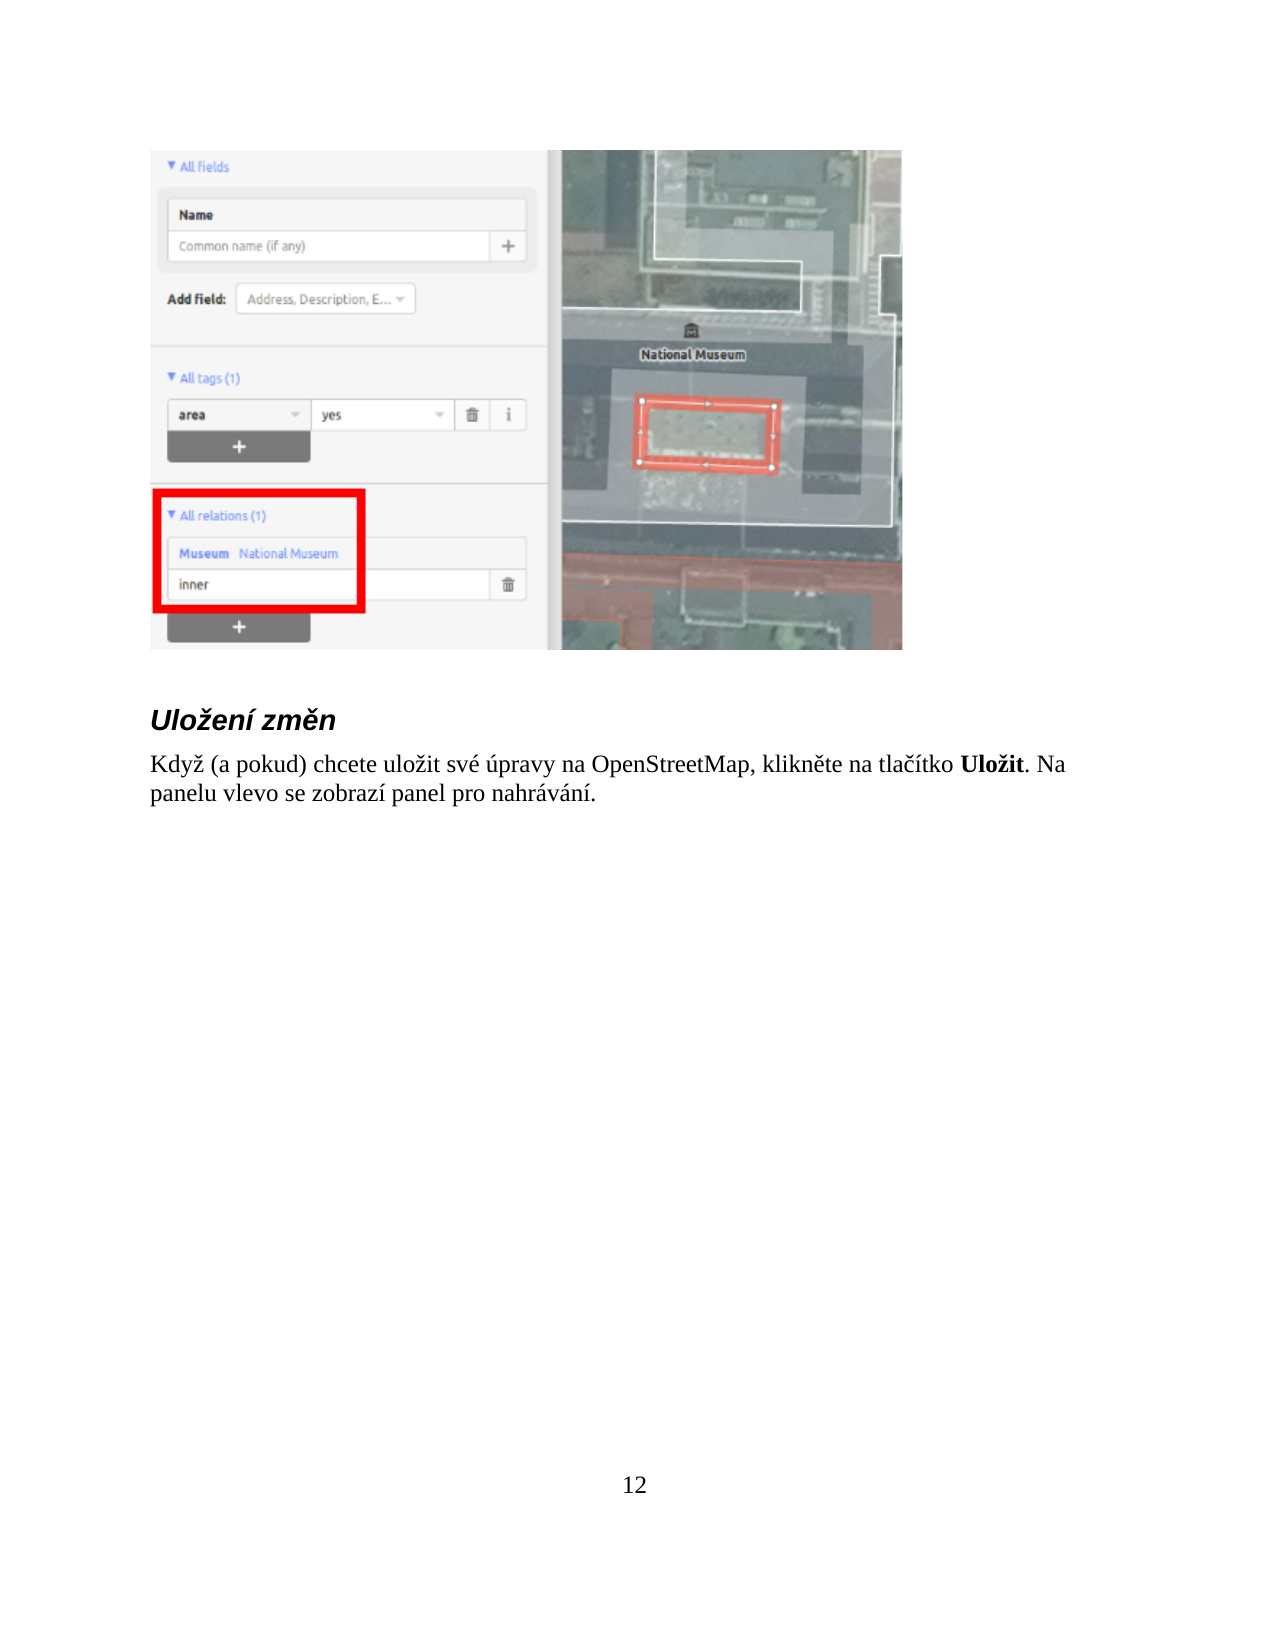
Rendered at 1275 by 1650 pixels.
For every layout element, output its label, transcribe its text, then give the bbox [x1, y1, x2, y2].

subtitle Uložení změn [150, 703, 1125, 736]
text Když (a pokud) chcete uložit své úpravy na OpenStreetMap, klikněte na tlačítko Uložit. Na panelu vlevo se zobrazí panel pro nahrávání. [150, 749, 1125, 806]
picture [150, 150, 903, 650]
